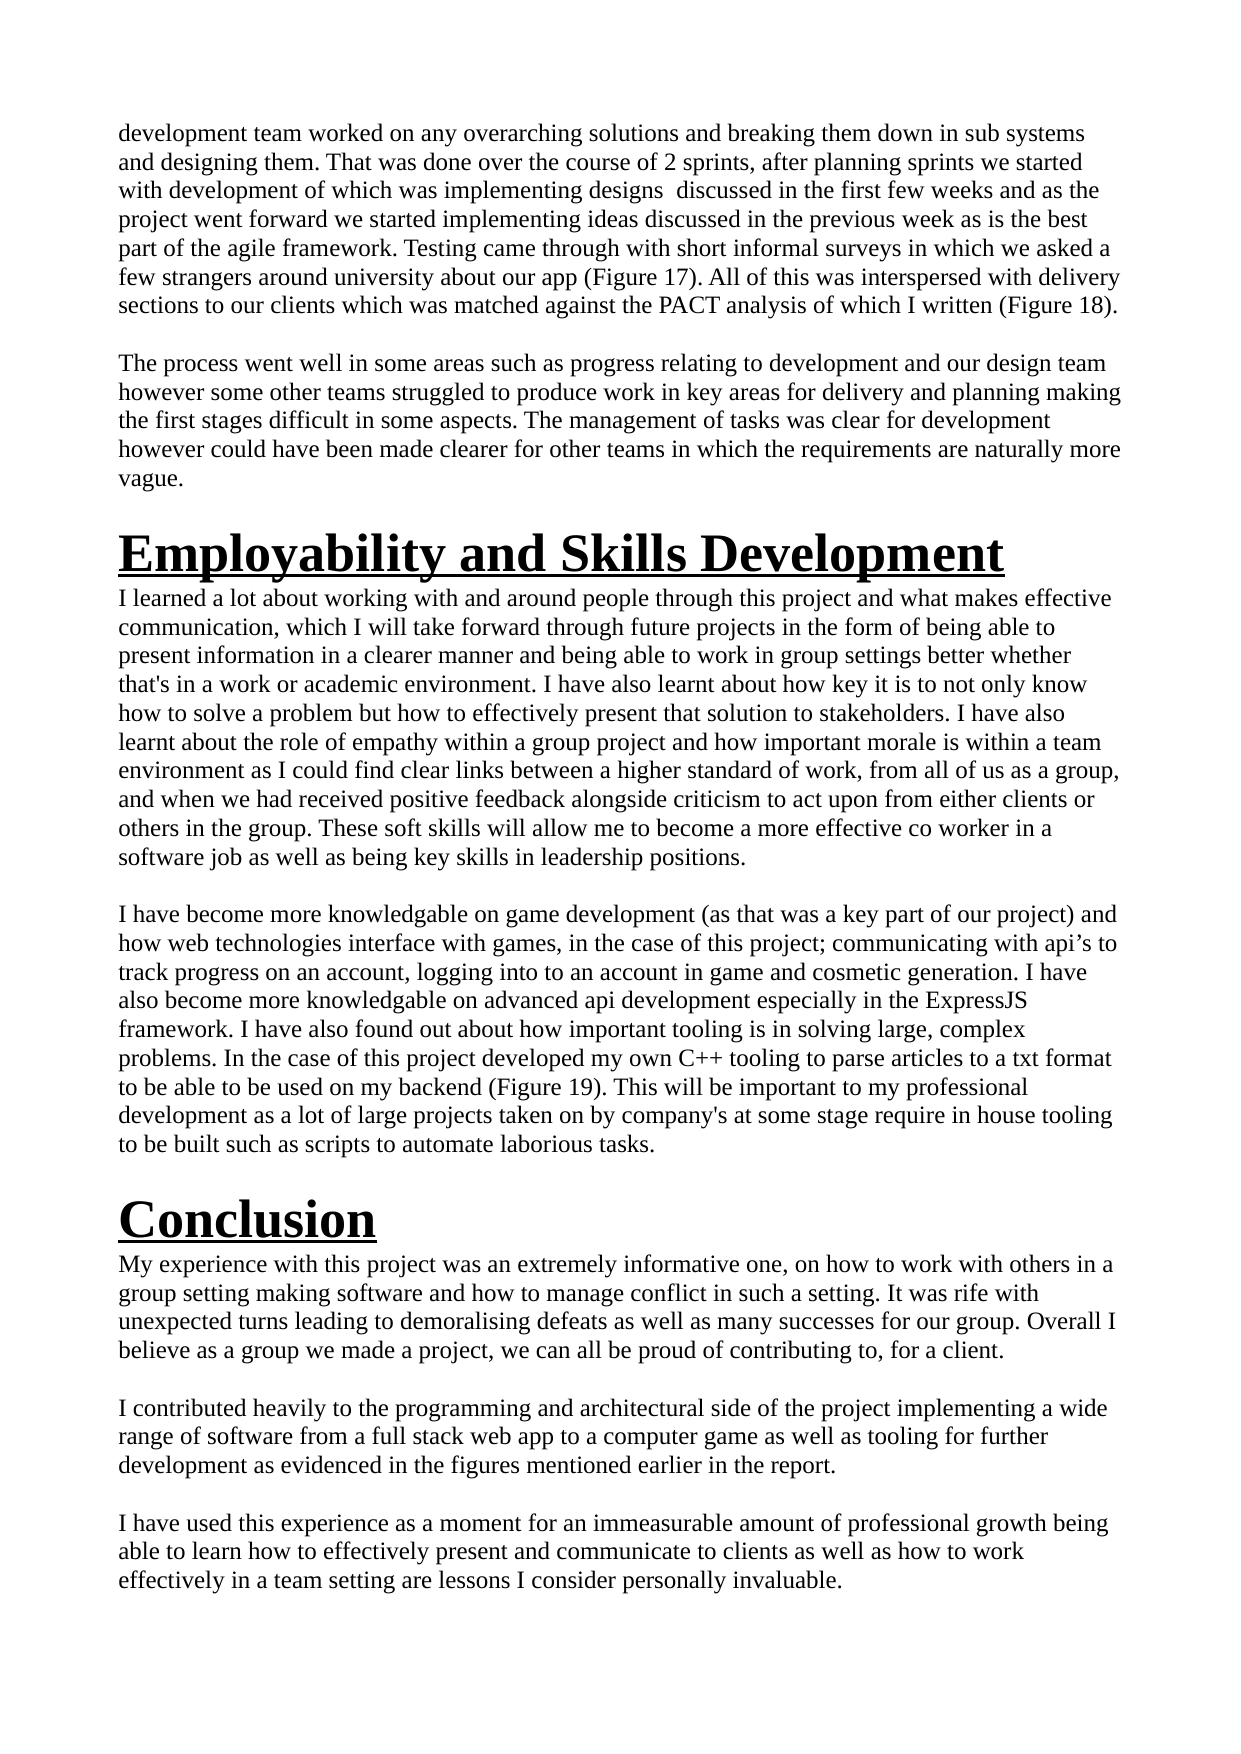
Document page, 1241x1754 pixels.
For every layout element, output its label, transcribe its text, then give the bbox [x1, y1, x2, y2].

text The process went well in some areas such as progress relating to development and our design team however some other teams struggled to produce work in key areas for delivery and planning making the first stages difficult in some aspects. The management of tasks was clear for development however could have been made clearer for other teams in which the requirements are naturally more vague. [118, 348, 1122, 492]
text Conclusion [118, 1187, 1122, 1249]
text My experience with this project was an extremely informative one, on how to work with others in a group setting making software and how to manage conflict in such a setting. It was rife with unexpected turns leading to demoralising defeats as well as many successes for our group. Overall I believe as a group we made a project, we can all be proud of contributing to, for a client. [118, 1249, 1122, 1364]
text I have used this experience as a moment for an immeasurable amount of professional growth being able to learn how to effectively present and communicate to clients as well as how to work effectively in a team setting are lessons I consider personally invaluable. [118, 1508, 1122, 1594]
text I have become more knowledgable on game development (as that was a key part of our project) and how web technologies interface with games, in the case of this project; communicating with api’s to track progress on an account, logging into to an account in game and cosmetic generation. I have also become more knowledgable on advanced api development especially in the ExpressJS framework. I have also found out about how important tooling is in solving large, complex problems. In the case of this project developed my own C++ tooling to parse articles to a txt format to be able to be used on my backend (Figure 19). This will be important to my professional development as a lot of large projects taken on by company's at some stage require in house tooling to be built such as scripts to automate laborious tasks. [118, 899, 1122, 1158]
text Employability and Skills Development [118, 521, 1122, 583]
text I learned a lot about working with and around people through this project and what makes effective communication, which I will take forward through future projects in the form of being able to present information in a clearer manner and being able to work in group settings better whether that's in a work or academic environment. I have also learnt about how key it is to not only know how to solve a problem but how to effectively present that solution to stakeholders. I have also learnt about the role of empathy within a group project and how important morale is within a team environment as I could find clear links between a higher standard of work, from all of us as a group, and when we had received positive feedback alongside criticism to act upon from either clients or others in the group. These soft skills will allow me to become a more effective co worker in a software job as well as being key skills in leadership positions. [118, 583, 1122, 870]
text I contributed heavily to the programming and architectural side of the project implementing a wide range of software from a full stack web app to a computer game as well as tooling for further development as evidenced in the figures mentioned earlier in the report. [118, 1393, 1122, 1479]
text development team worked on any overarching solutions and breaking them down in sub systems and designing them. That was done over the course of 2 sprints, after planning sprints we started with development of which was implementing designs discussed in the first few weeks and as the project went forward we started implementing ideas discussed in the previous week as is the best part of the agile framework. Testing came through with short informal surveys in which we asked a few strangers around university about our app (Figure 17). All of this was interspersed with delivery sections to our clients which was matched against the PACT analysis of which I written (Figure 18). [118, 118, 1122, 319]
